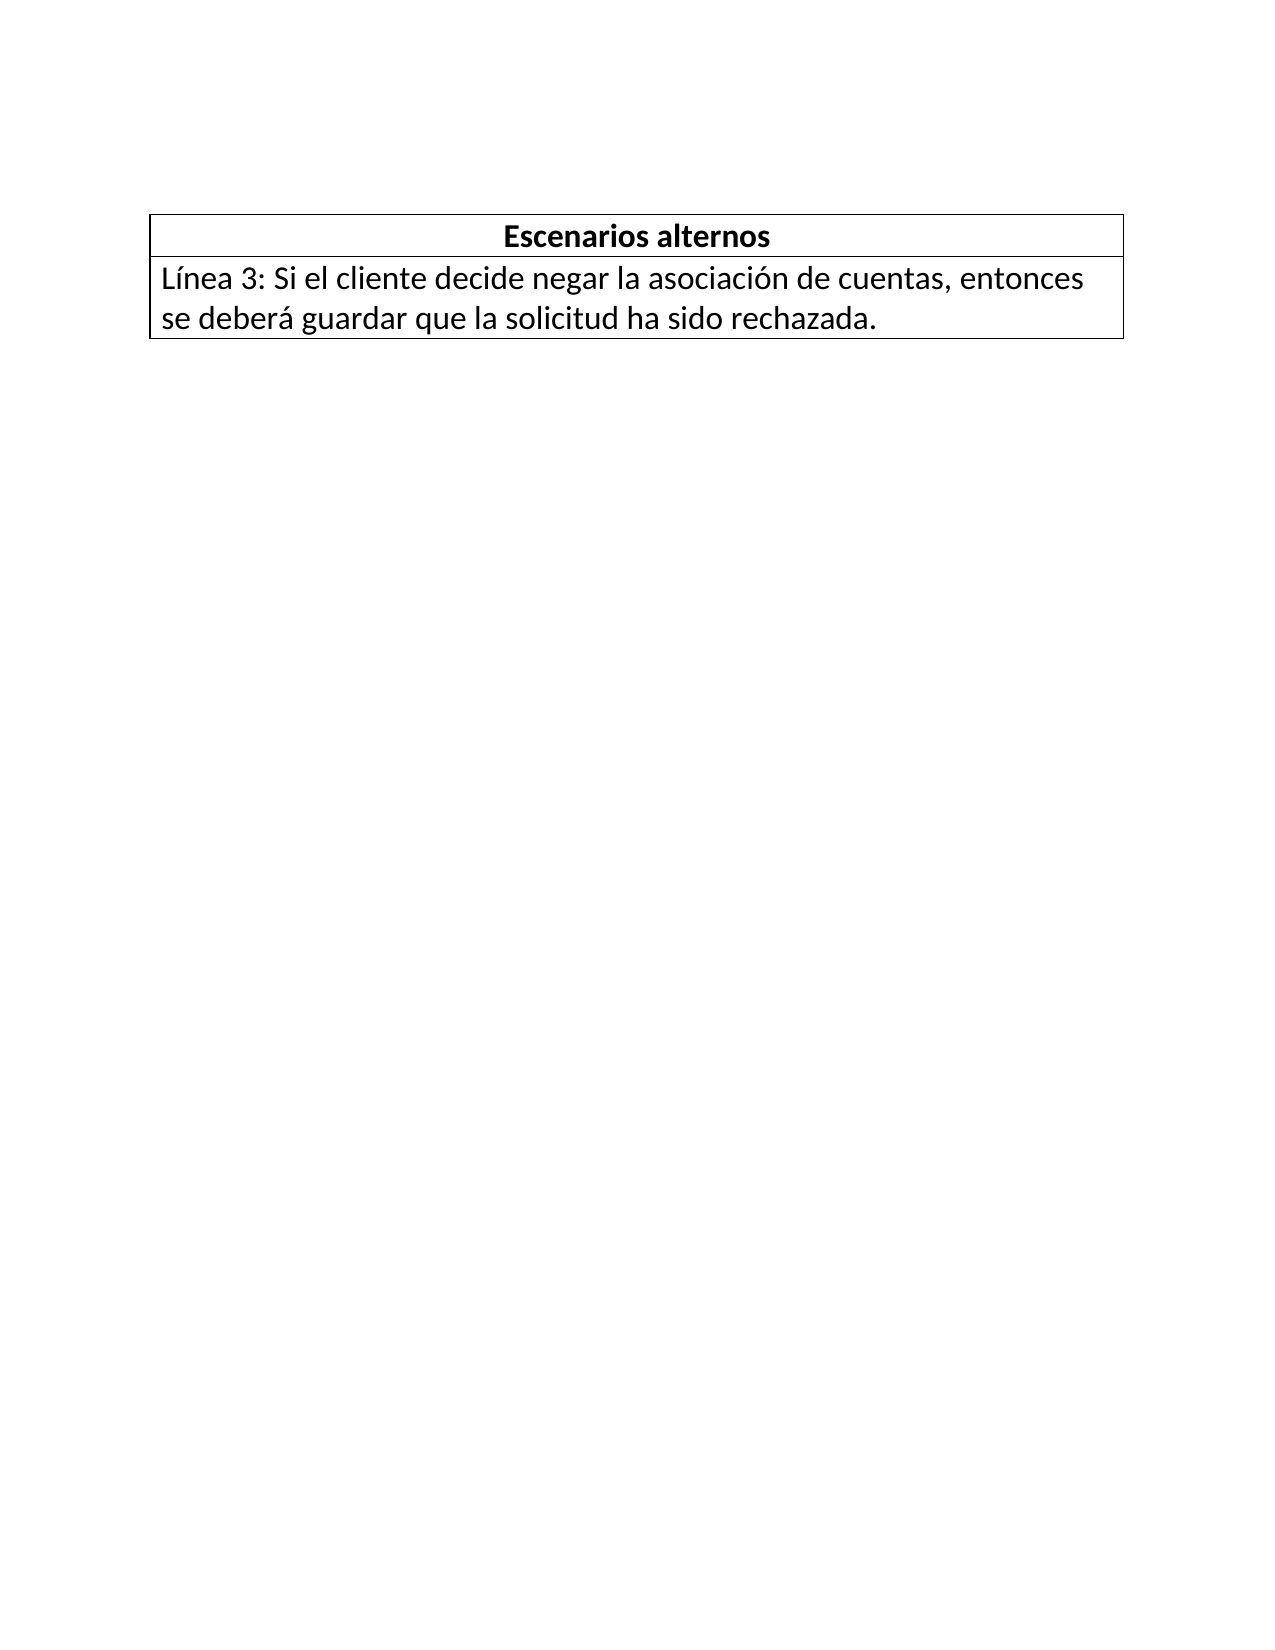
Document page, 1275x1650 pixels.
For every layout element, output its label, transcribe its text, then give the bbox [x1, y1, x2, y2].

table_header Escenarios alternos [151, 215, 1123, 256]
table_cell Línea 3: Si el cliente decide negar la asociación de cuentas, entonces se deberá guardar que la solicitud ha sido rechazada. [151, 257, 1123, 338]
